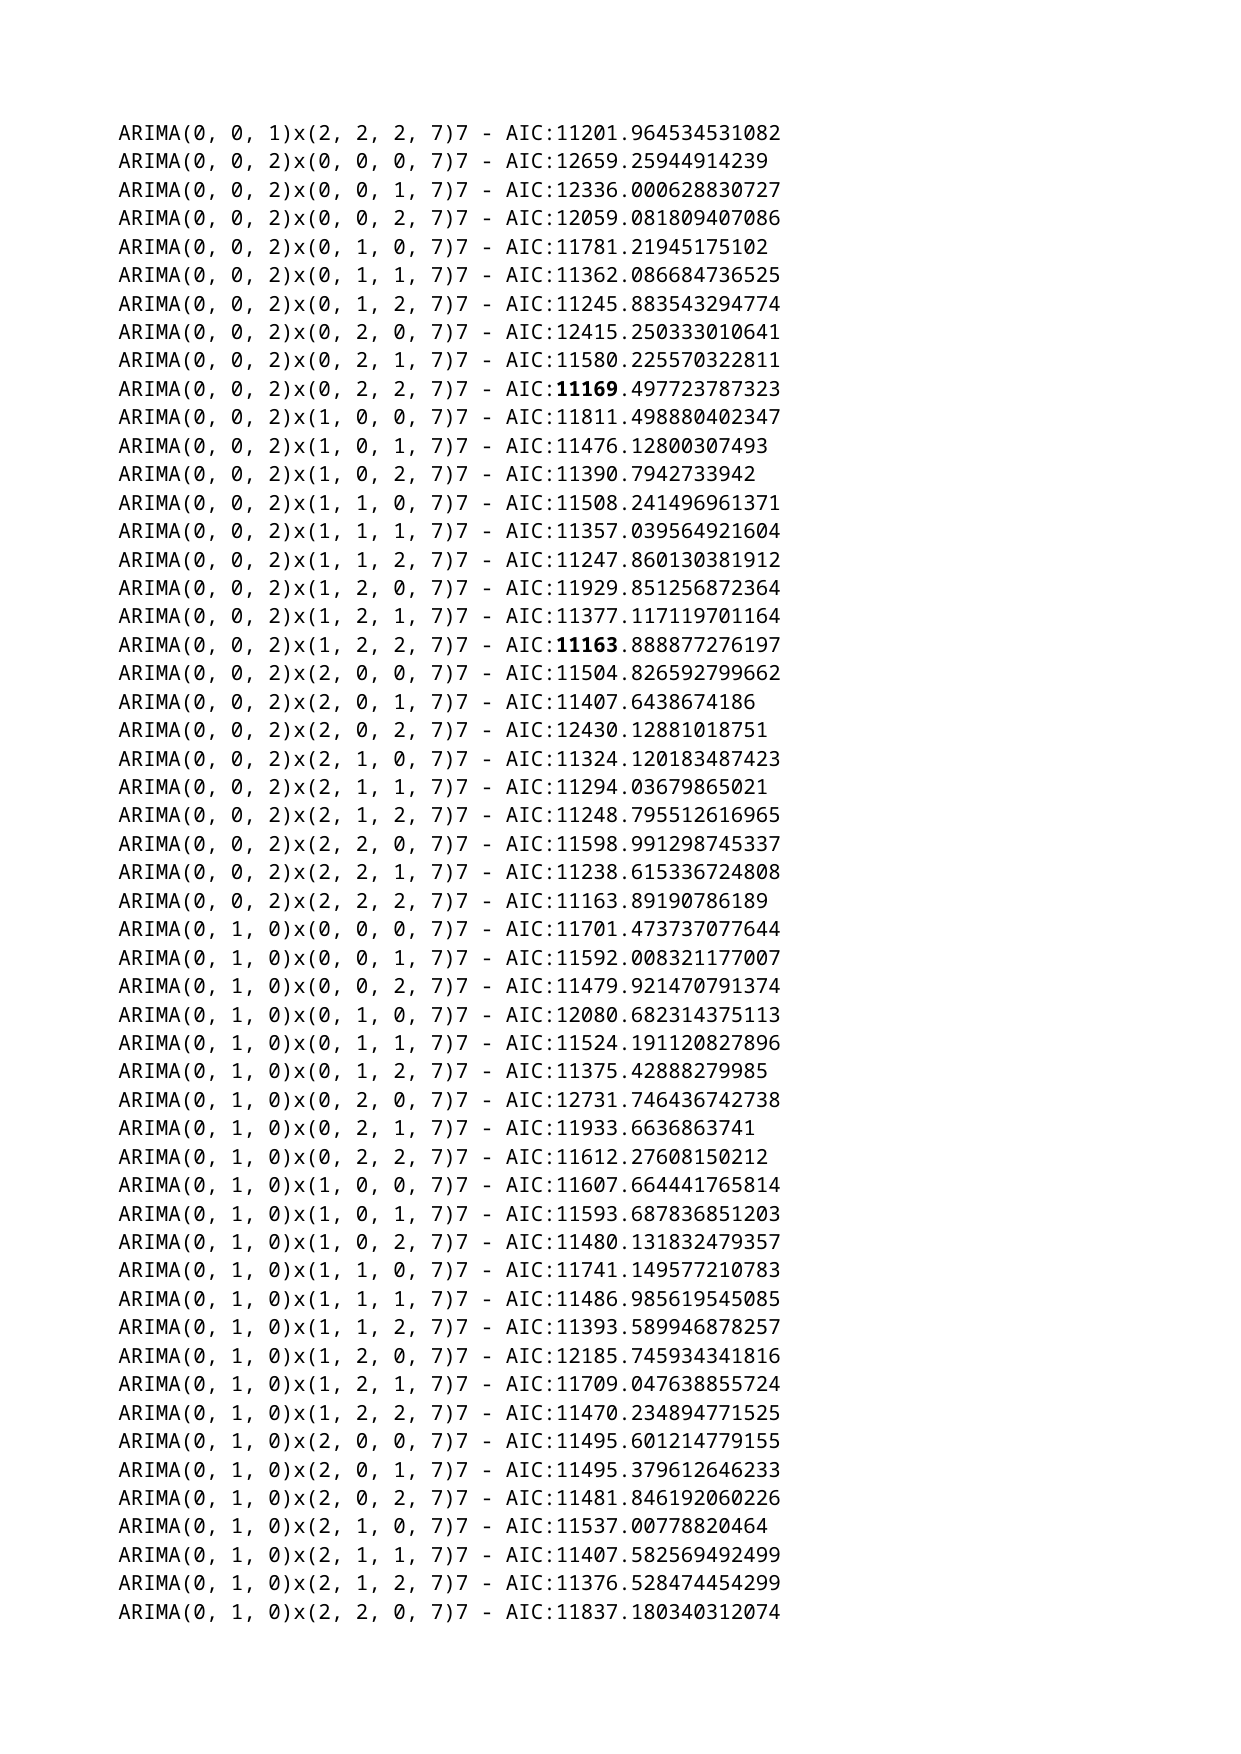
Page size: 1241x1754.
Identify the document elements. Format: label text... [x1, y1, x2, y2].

text ARIMA(0, 1, 0)x(1, 0, 1, 7)7 - AIC:11593.687836851203 [118, 1199, 1122, 1227]
text ARIMA(0, 1, 0)x(1, 1, 0, 7)7 - AIC:11741.149577210783 [118, 1256, 1122, 1284]
text ARIMA(0, 0, 2)x(1, 1, 0, 7)7 - AIC:11508.241496961371 [118, 488, 1122, 516]
text ARIMA(0, 0, 2)x(1, 0, 0, 7)7 - AIC:11811.498880402347 [118, 402, 1122, 431]
text ARIMA(0, 1, 0)x(2, 0, 0, 7)7 - AIC:11495.601214779155 [118, 1426, 1122, 1455]
text ARIMA(0, 1, 0)x(1, 1, 2, 7)7 - AIC:11393.589946878257 [118, 1312, 1122, 1341]
text ARIMA(0, 0, 2)x(2, 0, 2, 7)7 - AIC:12430.12881018751 [118, 715, 1122, 744]
text ARIMA(0, 1, 0)x(0, 0, 0, 7)7 - AIC:11701.473737077644 [118, 914, 1122, 943]
text ARIMA(0, 0, 2)x(0, 0, 1, 7)7 - AIC:12336.000628830727 [118, 175, 1122, 203]
text ARIMA(0, 0, 2)x(1, 1, 1, 7)7 - AIC:11357.039564921604 [118, 516, 1122, 545]
text ARIMA(0, 0, 2)x(2, 1, 2, 7)7 - AIC:11248.795512616965 [118, 801, 1122, 829]
text ARIMA(0, 1, 0)x(1, 1, 1, 7)7 - AIC:11486.985619545085 [118, 1284, 1122, 1312]
text ARIMA(0, 0, 2)x(1, 2, 0, 7)7 - AIC:11929.851256872364 [118, 573, 1122, 602]
text ARIMA(0, 1, 0)x(0, 0, 2, 7)7 - AIC:11479.921470791374 [118, 971, 1122, 1000]
text ARIMA(0, 0, 2)x(1, 2, 1, 7)7 - AIC:11377.117119701164 [118, 602, 1122, 630]
text ARIMA(0, 0, 2)x(2, 2, 1, 7)7 - AIC:11238.615336724808 [118, 857, 1122, 886]
text ARIMA(0, 1, 0)x(0, 0, 1, 7)7 - AIC:11592.008321177007 [118, 943, 1122, 971]
text ARIMA(0, 0, 2)x(2, 1, 0, 7)7 - AIC:11324.120183487423 [118, 744, 1122, 772]
text ARIMA(0, 0, 2)x(2, 2, 2, 7)7 - AIC:11163.89190786189 [118, 886, 1122, 914]
text ARIMA(0, 0, 2)x(0, 1, 0, 7)7 - AIC:11781.21945175102 [118, 232, 1122, 260]
text ARIMA(0, 0, 2)x(2, 2, 0, 7)7 - AIC:11598.991298745337 [118, 829, 1122, 857]
text ARIMA(0, 0, 2)x(1, 1, 2, 7)7 - AIC:11247.860130381912 [118, 545, 1122, 573]
text ARIMA(0, 1, 0)x(1, 0, 0, 7)7 - AIC:11607.664441765814 [118, 1170, 1122, 1199]
text ARIMA(0, 1, 0)x(0, 2, 1, 7)7 - AIC:11933.6636863741 [118, 1113, 1122, 1142]
text ARIMA(0, 0, 2)x(1, 0, 1, 7)7 - AIC:11476.12800307493 [118, 431, 1122, 459]
text ARIMA(0, 1, 0)x(0, 1, 0, 7)7 - AIC:12080.682314375113 [118, 1000, 1122, 1028]
text ARIMA(0, 0, 2)x(1, 0, 2, 7)7 - AIC:11390.7942733942 [118, 459, 1122, 488]
text ARIMA(0, 1, 0)x(1, 0, 2, 7)7 - AIC:11480.131832479357 [118, 1227, 1122, 1256]
text ARIMA(0, 0, 2)x(2, 1, 1, 7)7 - AIC:11294.03679865021 [118, 772, 1122, 801]
text ARIMA(0, 1, 0)x(2, 2, 0, 7)7 - AIC:11837.180340312074 [118, 1597, 1122, 1625]
text ARIMA(0, 1, 0)x(2, 1, 2, 7)7 - AIC:11376.528474454299 [118, 1568, 1122, 1597]
text ARIMA(0, 0, 2)x(2, 0, 1, 7)7 - AIC:11407.6438674186 [118, 687, 1122, 715]
text ARIMA(0, 1, 0)x(1, 2, 2, 7)7 - AIC:11470.234894771525 [118, 1398, 1122, 1426]
text ARIMA(0, 0, 2)x(0, 0, 2, 7)7 - AIC:12059.081809407086 [118, 203, 1122, 232]
text ARIMA(0, 0, 2)x(0, 2, 1, 7)7 - AIC:11580.225570322811 [118, 346, 1122, 374]
text ARIMA(0, 1, 0)x(1, 2, 1, 7)7 - AIC:11709.047638855724 [118, 1369, 1122, 1398]
text ARIMA(0, 0, 1)x(2, 2, 2, 7)7 - AIC:11201.964534531082 [118, 118, 1122, 147]
text ARIMA(0, 1, 0)x(2, 1, 0, 7)7 - AIC:11537.00778820464 [118, 1512, 1122, 1540]
text ARIMA(0, 1, 0)x(0, 1, 2, 7)7 - AIC:11375.42888279985 [118, 1057, 1122, 1085]
text ARIMA(0, 0, 2)x(0, 2, 0, 7)7 - AIC:12415.250333010641 [118, 317, 1122, 346]
text ARIMA(0, 0, 2)x(2, 0, 0, 7)7 - AIC:11504.826592799662 [118, 658, 1122, 687]
text ARIMA(0, 1, 0)x(2, 1, 1, 7)7 - AIC:11407.582569492499 [118, 1540, 1122, 1568]
text ARIMA(0, 0, 2)x(0, 1, 1, 7)7 - AIC:11362.086684736525 [118, 260, 1122, 289]
text ARIMA(0, 1, 0)x(1, 2, 0, 7)7 - AIC:12185.745934341816 [118, 1341, 1122, 1369]
text ARIMA(0, 1, 0)x(2, 0, 1, 7)7 - AIC:11495.379612646233 [118, 1455, 1122, 1483]
text ARIMA(0, 0, 2)x(1, 2, 2, 7)7 - AIC:11163.888877276197 [118, 630, 1122, 658]
text ARIMA(0, 1, 0)x(0, 2, 2, 7)7 - AIC:11612.27608150212 [118, 1142, 1122, 1170]
text ARIMA(0, 1, 0)x(2, 0, 2, 7)7 - AIC:11481.846192060226 [118, 1483, 1122, 1512]
text ARIMA(0, 0, 2)x(0, 1, 2, 7)7 - AIC:11245.883543294774 [118, 289, 1122, 317]
text ARIMA(0, 1, 0)x(0, 1, 1, 7)7 - AIC:11524.191120827896 [118, 1028, 1122, 1057]
text ARIMA(0, 0, 2)x(0, 2, 2, 7)7 - AIC:11169.497723787323 [118, 374, 1122, 402]
text ARIMA(0, 1, 0)x(0, 2, 0, 7)7 - AIC:12731.746436742738 [118, 1085, 1122, 1113]
text ARIMA(0, 0, 2)x(0, 0, 0, 7)7 - AIC:12659.25944914239 [118, 147, 1122, 175]
